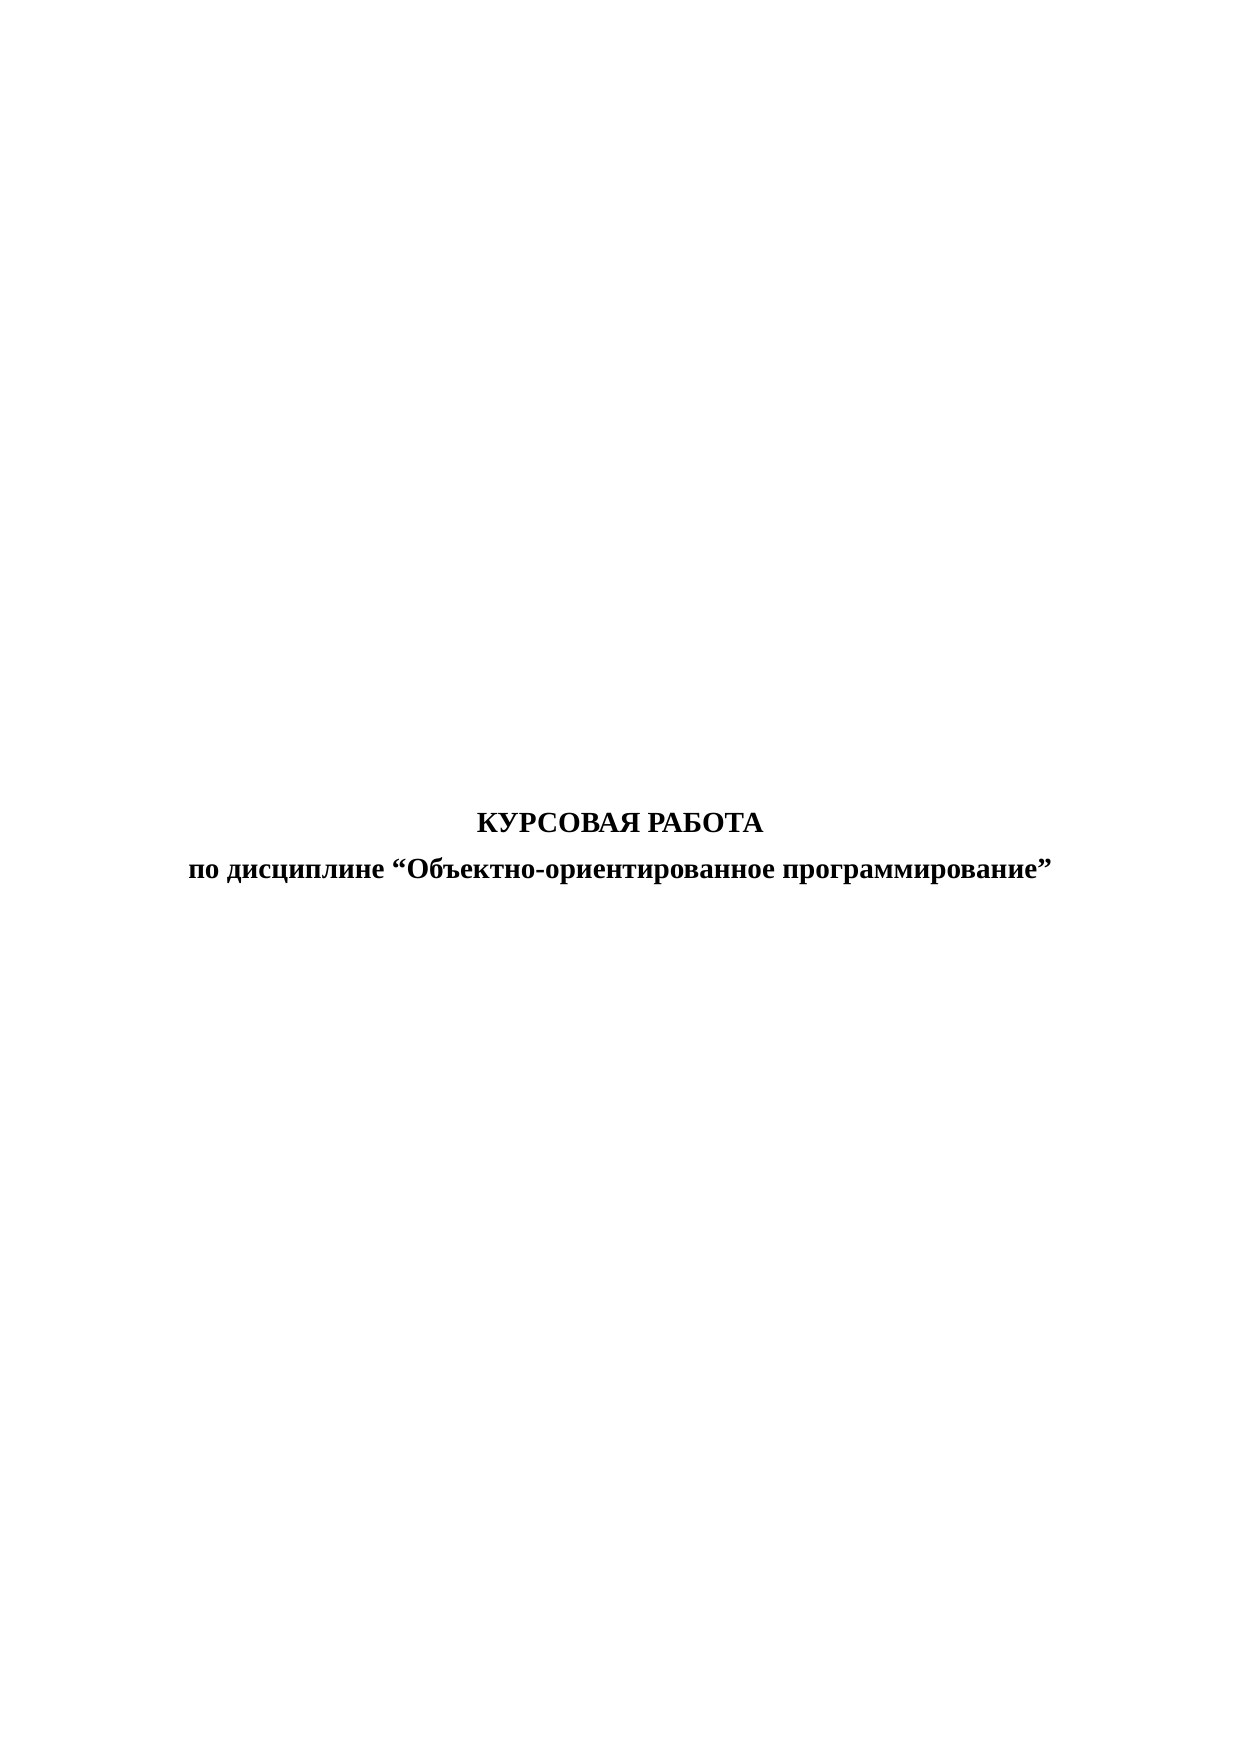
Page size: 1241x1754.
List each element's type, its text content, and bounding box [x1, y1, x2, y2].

text КУРСОВАЯ РАБОТА [118, 805, 1122, 839]
text по дисциплине “Объектно-ориентированное программирование” [118, 851, 1122, 884]
